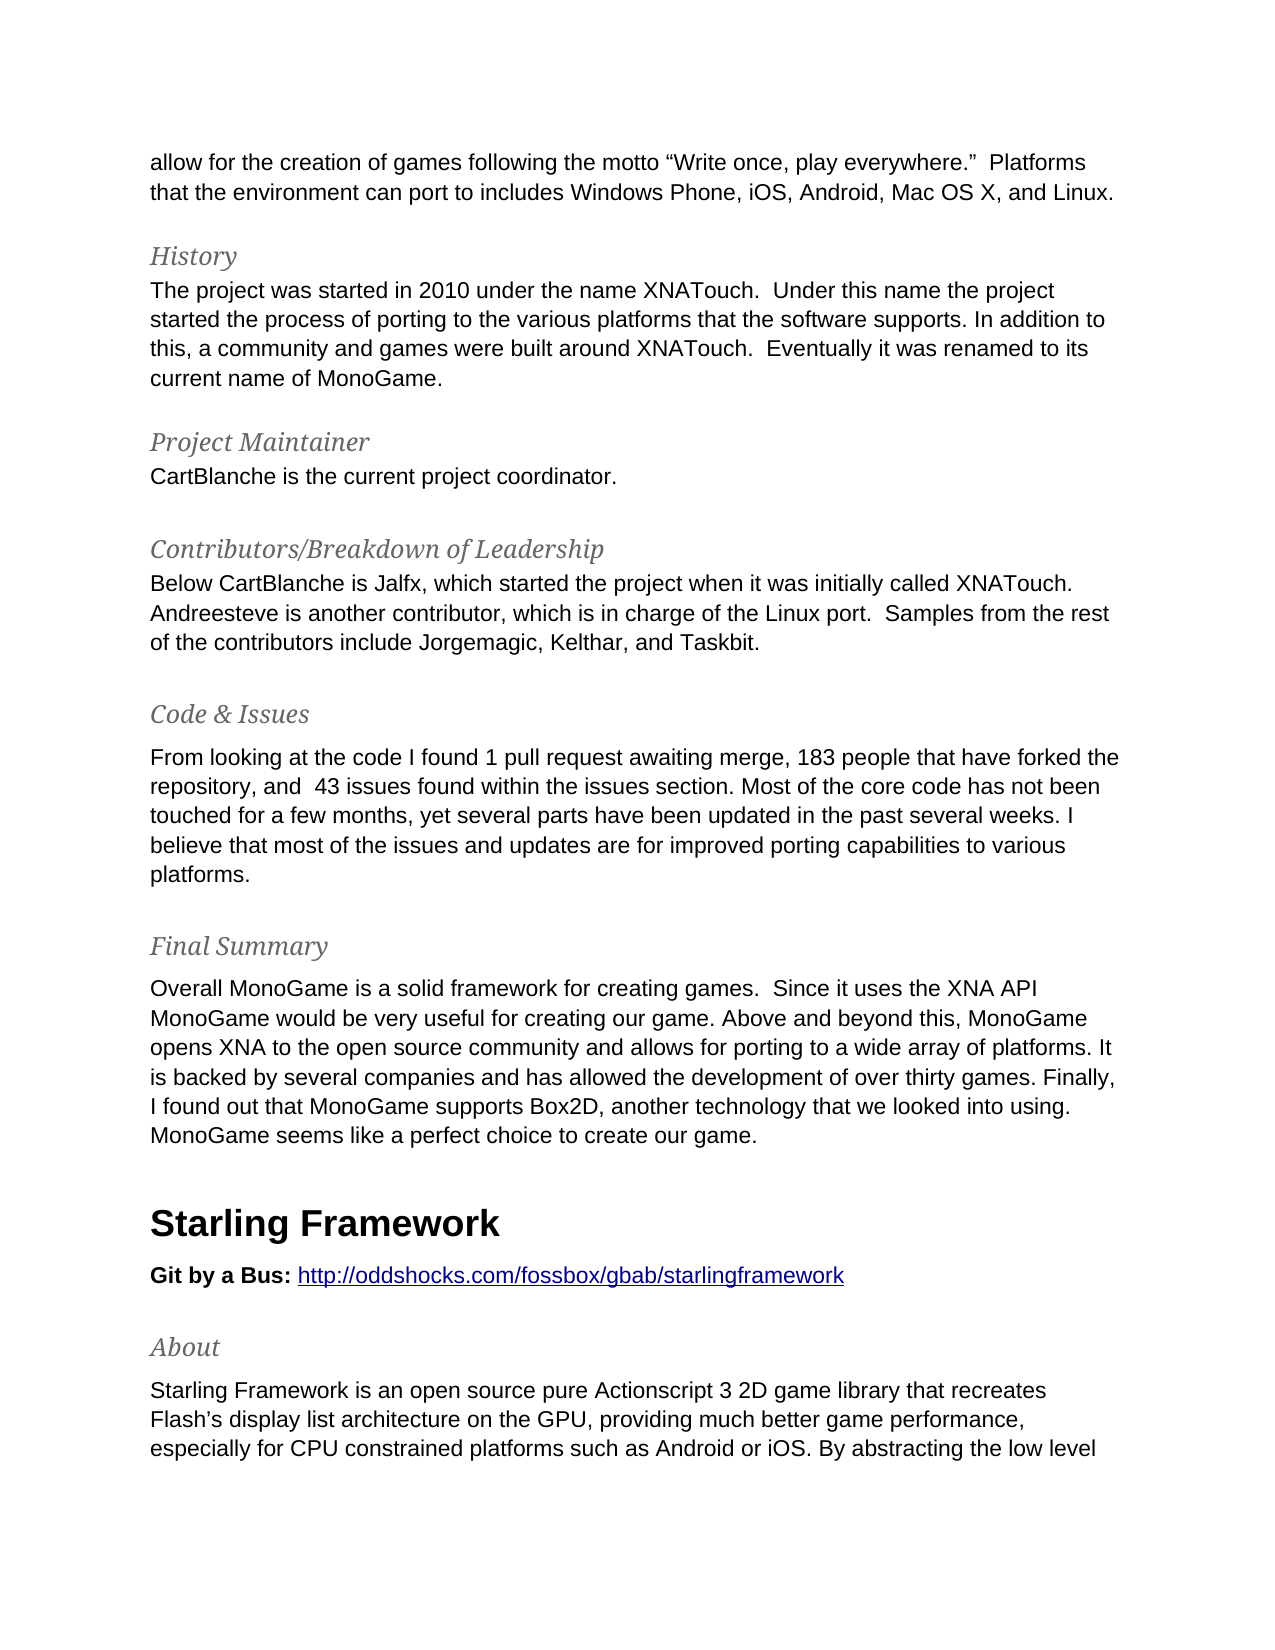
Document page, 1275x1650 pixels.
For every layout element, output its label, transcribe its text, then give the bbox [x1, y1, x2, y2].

subtitle Starling Framework [150, 1202, 1125, 1244]
text Below CartBlanche is Jalfx, which started the project when it was initially called XNATouch. Andreesteve is another contributor, which is in charge of the Linux port. Samples from the rest of the contributors include Jorgemagic, Kelthar, and Taskbit. [150, 571, 1125, 655]
text allow for the creation of games following the motto “Write once, play everywhere.” Platforms that the environment can port to includes Windows Phone, iOS, Android, Mac OS X, and Linux. [150, 150, 1125, 205]
subtitle About [150, 1330, 1125, 1364]
text Overall MonoGame is a solid framework for creating games. Since it uses the XNA API MonoGame would be very useful for creating our game. Above and beyond this, MonoGame opens XNA to the open source community and allows for porting to a wide array of platforms. It is backed by several companies and has allowed the development of over thirty games. Finally, I found out that MonoGame supports Box2D, another technology that we looked into using. MonoGame seems like a perfect choice to create our game. [150, 976, 1125, 1148]
text CartBlanche is the current project coordinator. [150, 463, 1125, 489]
text Starling Framework is an open source pure Actionscript 3 2D game library that recreates Flash’s display list architecture on the GPU, providing much better game performance, especially for CPU constrained platforms such as Android or iOS. By abstracting the low level [150, 1377, 1125, 1462]
subtitle Code & Issues [150, 697, 1125, 731]
text Git by a Bus: http://oddshocks.com/fossbox/gbab/starlingframework [150, 1263, 1125, 1288]
text Contributors/Breakdown of Leadership [150, 532, 1125, 566]
subtitle Final Summary [150, 928, 1125, 963]
text From looking at the code I found 1 pull request awaiting merge, 183 people that have forked the repository, and 43 issues found within the issues section. Most of the core code has not been touched for a few months, yet several parts have been updated in the past several weeks. I believe that most of the issues and updates are for improved porting capabilities to various platforms. [150, 744, 1125, 887]
text Project Maintainer [150, 424, 1125, 458]
text History [150, 238, 1125, 272]
text The project was started in 2010 under the name XNATouch. Under this name the project started the process of porting to the various platforms that the software supports. In addition to this, a community and games were built around XNATouch. Eventually it was renamed to its current name of MonoGame. [150, 277, 1125, 391]
